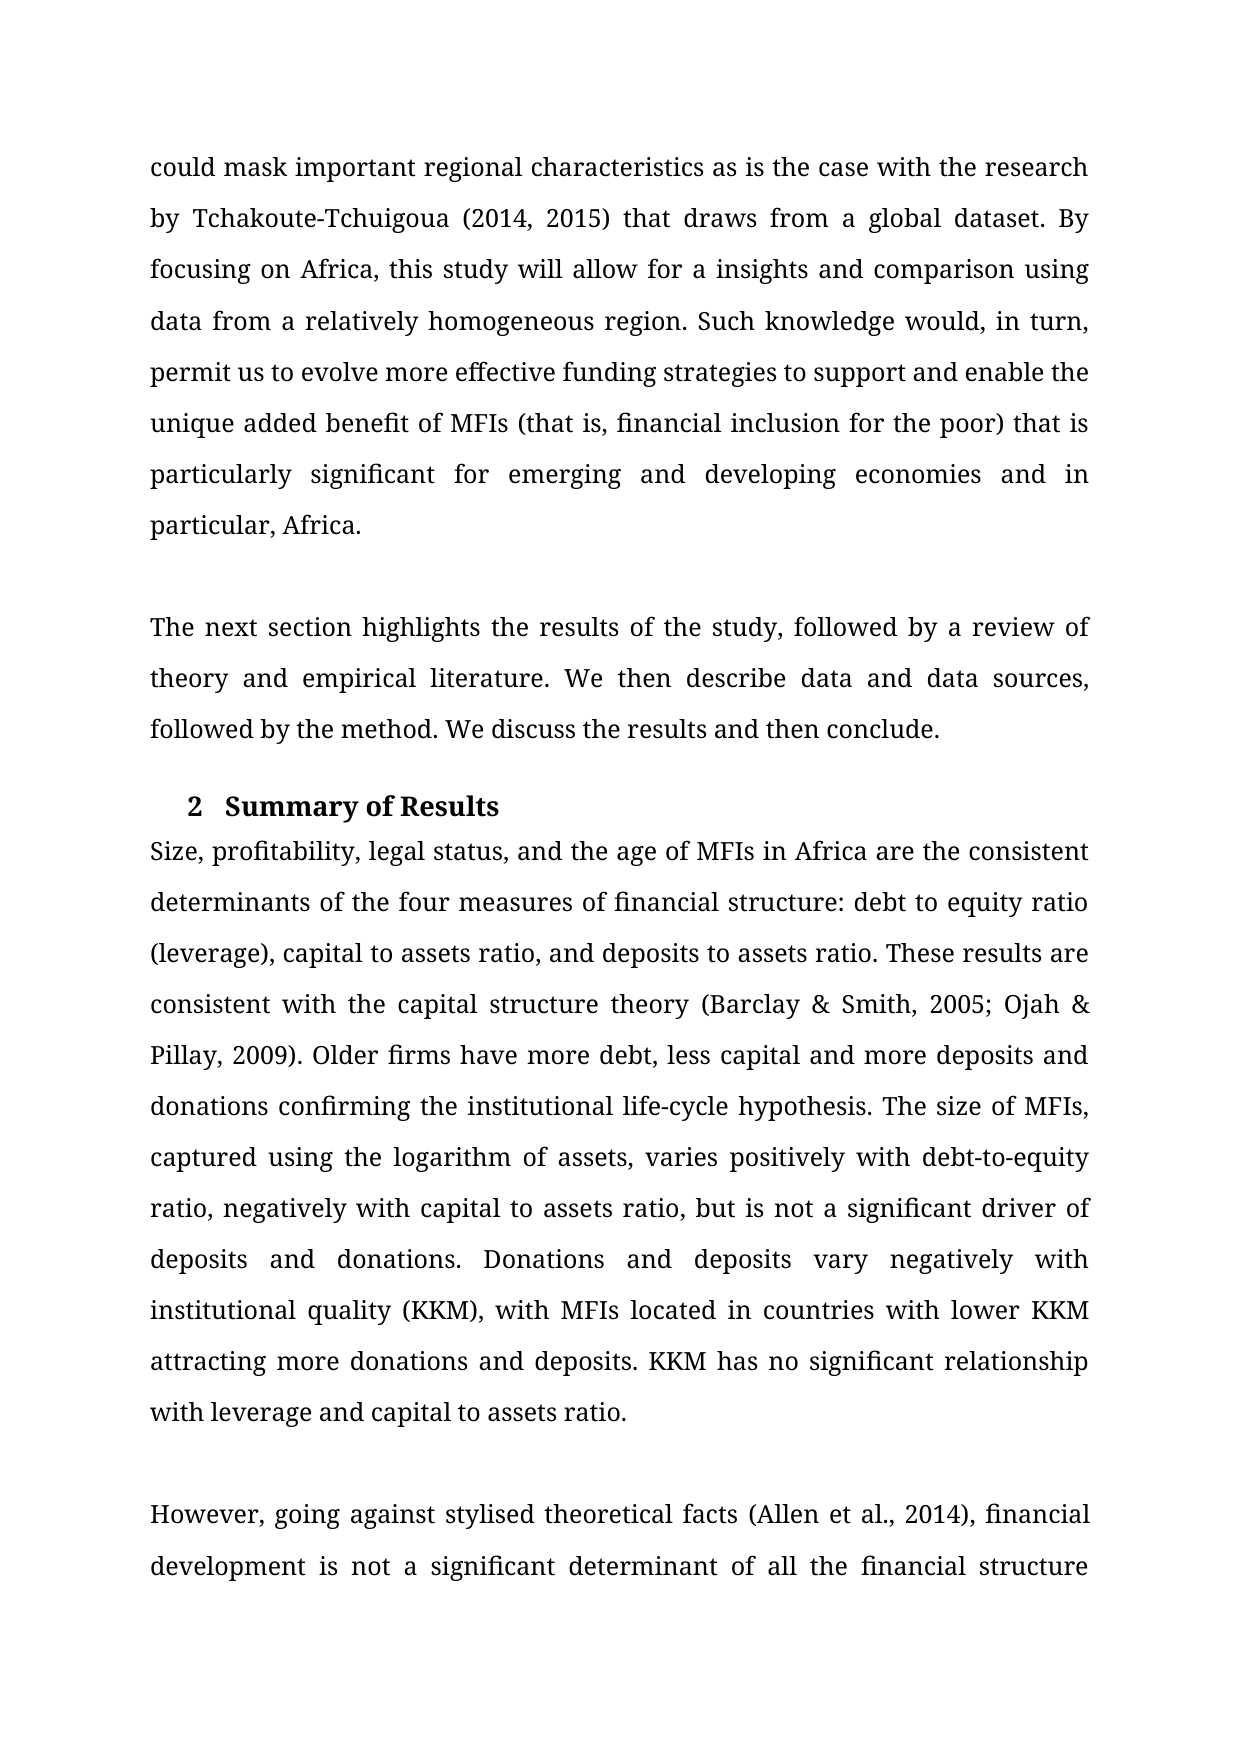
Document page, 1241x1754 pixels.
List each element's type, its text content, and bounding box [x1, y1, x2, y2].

subtitle Summary of Results [187, 787, 1090, 824]
text Size, profitability, legal status, and the age of MFIs in Africa are the consistent determinants of the four measures of financial structure: debt to equity ratio (leverage), capital to assets ratio, and deposits to assets ratio. These results are consistent with the capital structure theory (Barclay & Smith, 2005; Ojah & Pillay, 2009). Older firms have more debt, less capital and more deposits and donations confirming the institutional life-cycle hypothesis. The size of MFIs, captured using the logarithm of assets, varies positively with debt-to-equity ratio, negatively with capital to assets ratio, but is not a significant driver of deposits and donations. Donations and deposits vary negatively with institutional quality (KKM), with MFIs located in countries with lower KKM attracting more donations and deposits. KKM has no significant relationship with leverage and capital to assets ratio. [150, 833, 1090, 1429]
text could mask important regional characteristics as is the case with the research by Tchakoute-Tchuigoua (2014, 2015) that draws from a global dataset. By focusing on Africa, this study will allow for a insights and comparison using data from a relatively homogeneous region. Such knowledge would, in turn, permit us to evolve more effective funding strategies to support and enable the unique added benefit of MFIs (that is, financial inclusion for the poor) that is particularly significant for emerging and developing economies and in particular, Africa. [150, 150, 1090, 541]
text However, going against stylised theoretical facts (Allen et al., 2014), financial development is not a significant determinant of all the financial structure [150, 1497, 1090, 1582]
text The next section highlights the results of the study, followed by a review of theory and empirical literature. We then describe data and data sources, followed by the method. We discuss the results and then conclude. [150, 609, 1090, 746]
